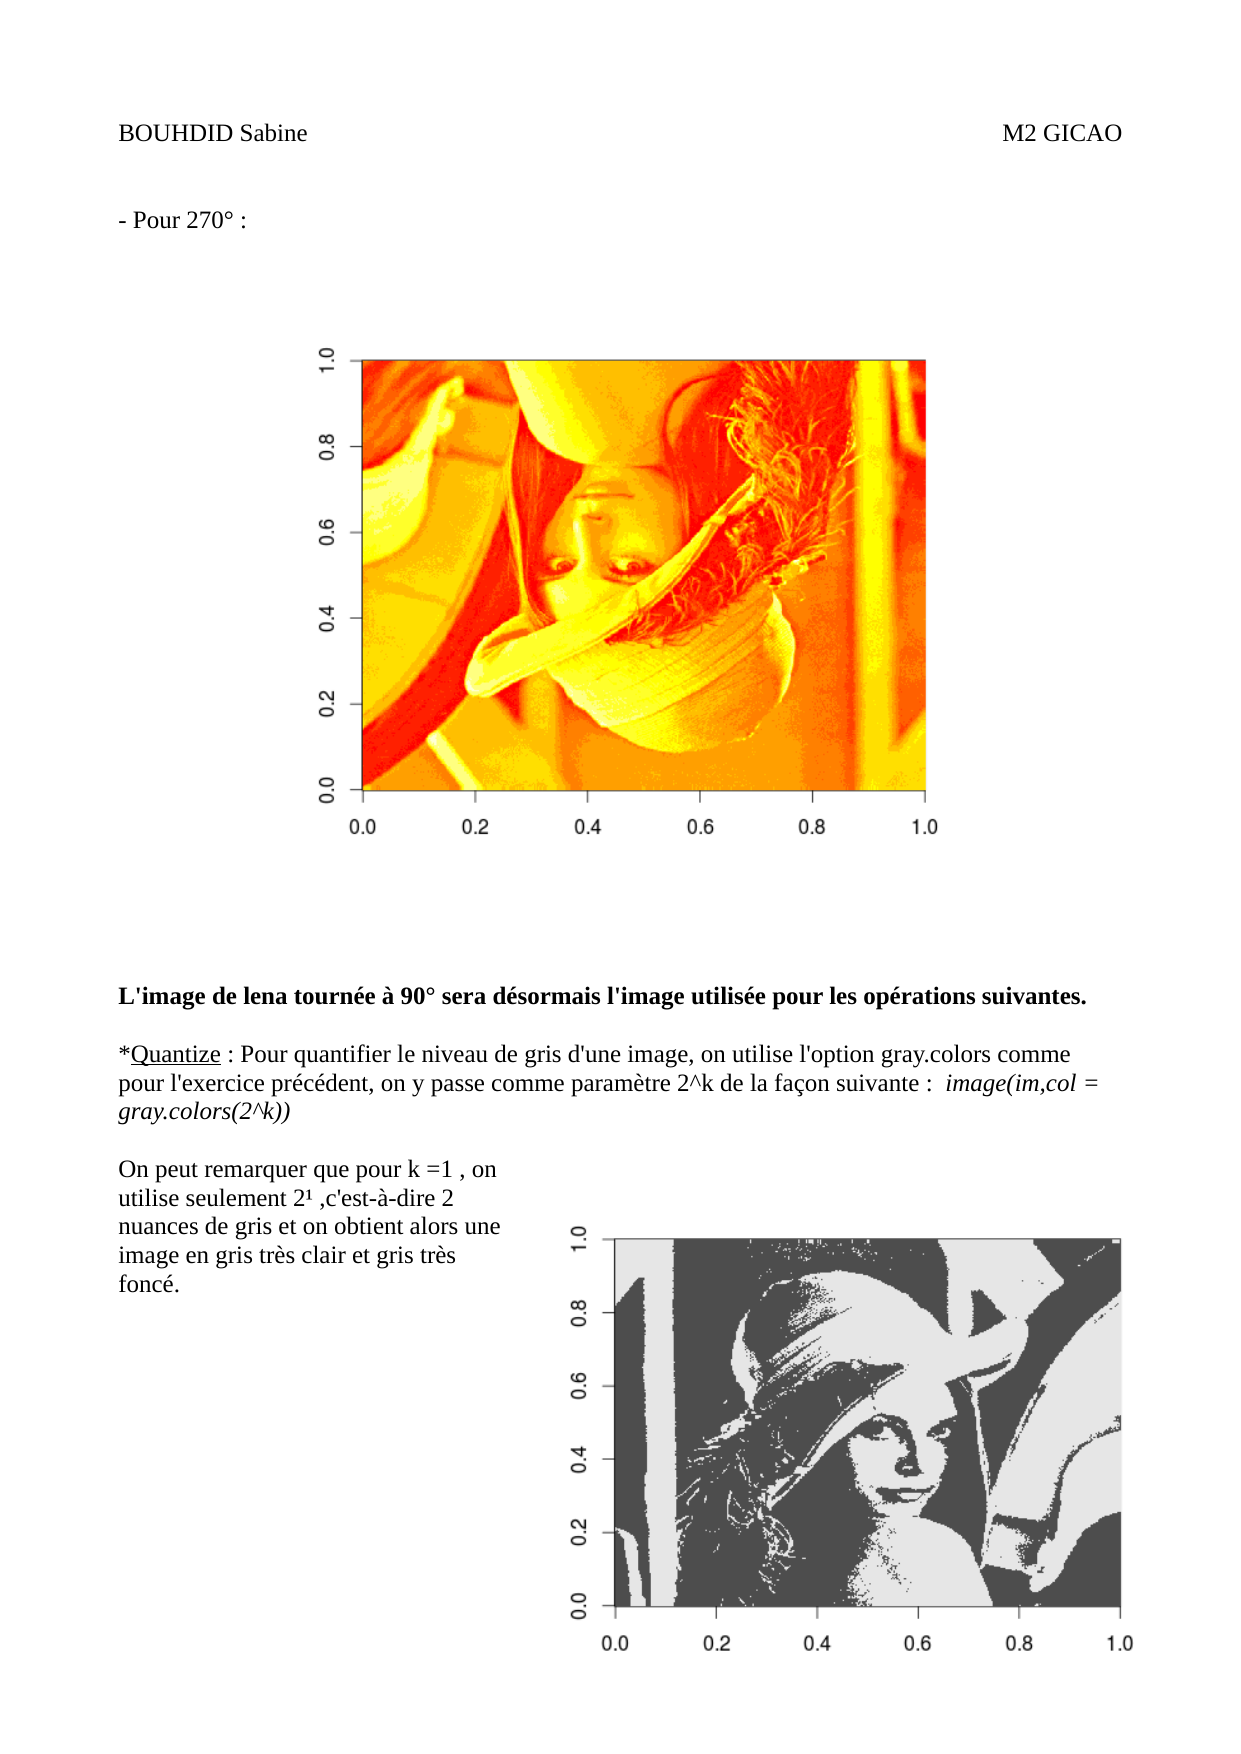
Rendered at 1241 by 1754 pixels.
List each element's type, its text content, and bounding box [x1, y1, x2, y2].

text *Quantize : Pour quantifier le niveau de gris d'une image, on utilise l'option gray.colors comme pour l'exercice précédent, on y passe comme paramètre 2^k de la façon suivante : image(im,col = gray.colors(2^k)) [118, 1039, 1122, 1125]
text L'image de lena tournée à 90° sera désormais l'image utilisée pour les opérations suivantes. [118, 981, 1122, 1010]
picture [264, 262, 976, 913]
picture [515, 1140, 1172, 1731]
text On peut remarquer que pour k =1 , on utilise seulement 2¹ ,c'est-à-dire 2 nuances de gris et on obtient alors une image en gris très clair et gris très foncé. [118, 1154, 515, 1298]
text - Pour 270° : [118, 205, 1122, 234]
